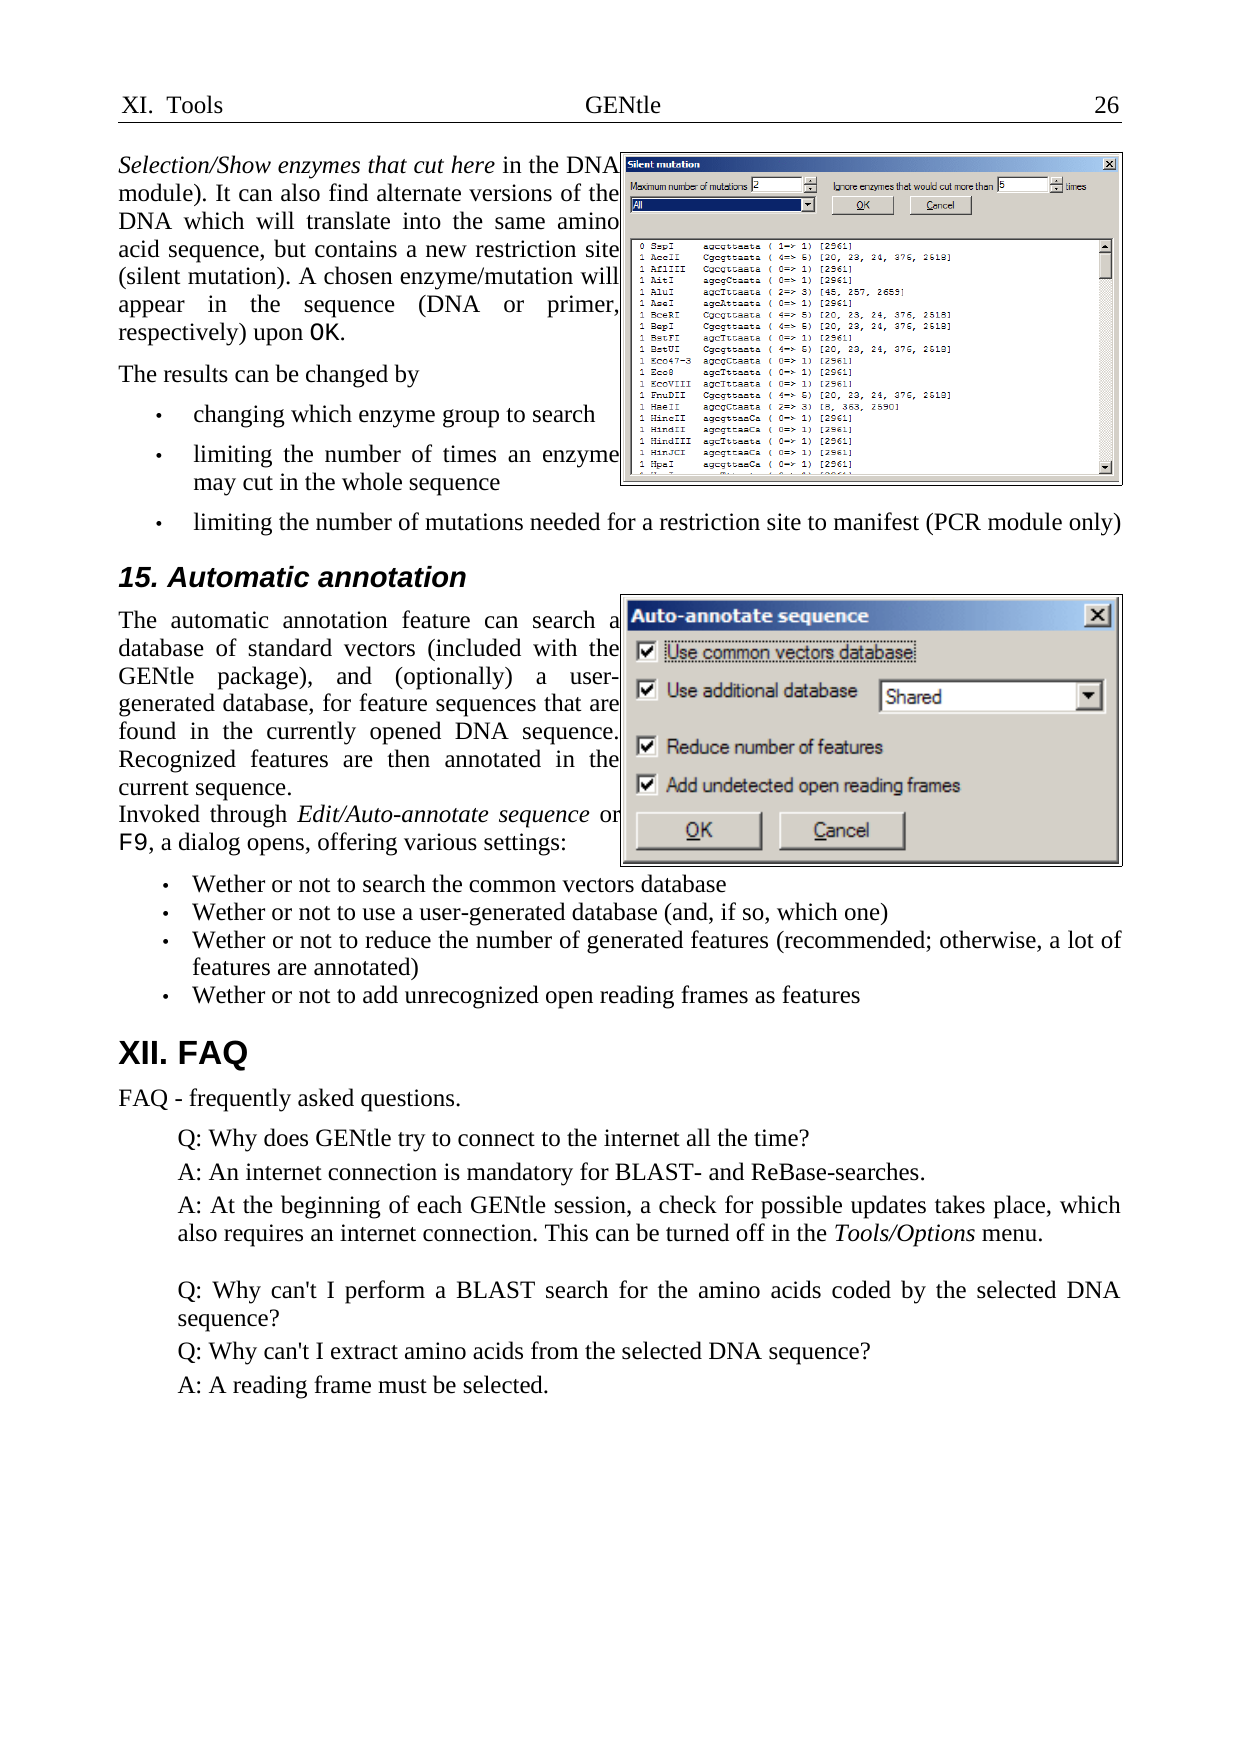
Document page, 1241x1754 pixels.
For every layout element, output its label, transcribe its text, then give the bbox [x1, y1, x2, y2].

subtitle Automatic annotation [118, 561, 1122, 594]
list Q: Why does GENtle try to connect to the internet all the time? [177, 1124, 1122, 1152]
list changing which enzyme group to search [156, 400, 620, 428]
text FAQ - frequently asked questions. [118, 1084, 1122, 1111]
list Q: Why can't I perform a BLAST search for the amino acids coded by the selected DNA sequence? [177, 1276, 1122, 1332]
list Wether or not to reduce the number of generated features (recommended; otherwise, a lot of features are annotated) [162, 926, 1122, 981]
text Selection/Show enzymes that cut here in the DNA module). It can also find alternate versions of the DNA which will translate into the same amino acid sequence, but contains a new restriction site (silent mutation). A chosen enzyme/mutation will appear in the sequence (DNA or primer, respectively) upon OK. [118, 152, 620, 348]
list Q: Why can't I extract amino acids from the selected DNA sequence? [177, 1337, 1122, 1365]
text The automatic annotation feature can search a database of standard vectors (included with the GENtle package), and (optionally) a user-generated database, for feature sequences that are found in the currently opened DNA sequence. Recognized features are then annotated in the current sequence. [118, 606, 620, 800]
list A: At the beginning of each GENtle session, a check for possible updates takes place, which also requires an internet connection. This can be turned off in the Tools/Options menu. [177, 1191, 1122, 1247]
text The results can be changed by [118, 360, 620, 388]
picture [623, 154, 1119, 482]
text [621, 153, 1122, 485]
text Invoked through Edit/Auto-annotate sequence or F9, a dialog opens, offering various settings: [118, 800, 620, 858]
subtitle FAQ [118, 1034, 1122, 1071]
list Wether or not to use a user-generated database (and, if so, which one) [162, 898, 1122, 926]
list Wether or not to search the common vectors database [162, 870, 1122, 898]
picture [623, 597, 1119, 864]
list limiting the number of times an enzyme may cut in the whole sequence [156, 441, 1122, 496]
list A: An internet connection is mandatory for BLAST- and ReBase-searches. [177, 1158, 1122, 1185]
text [621, 595, 1122, 866]
list Wether or not to add unrecognized open reading frames as features [162, 981, 1122, 1009]
list A: A reading frame must be selected. [177, 1371, 1122, 1399]
list limiting the number of mutations needed for a restriction site to manifest (PCR module only) [156, 508, 1122, 536]
